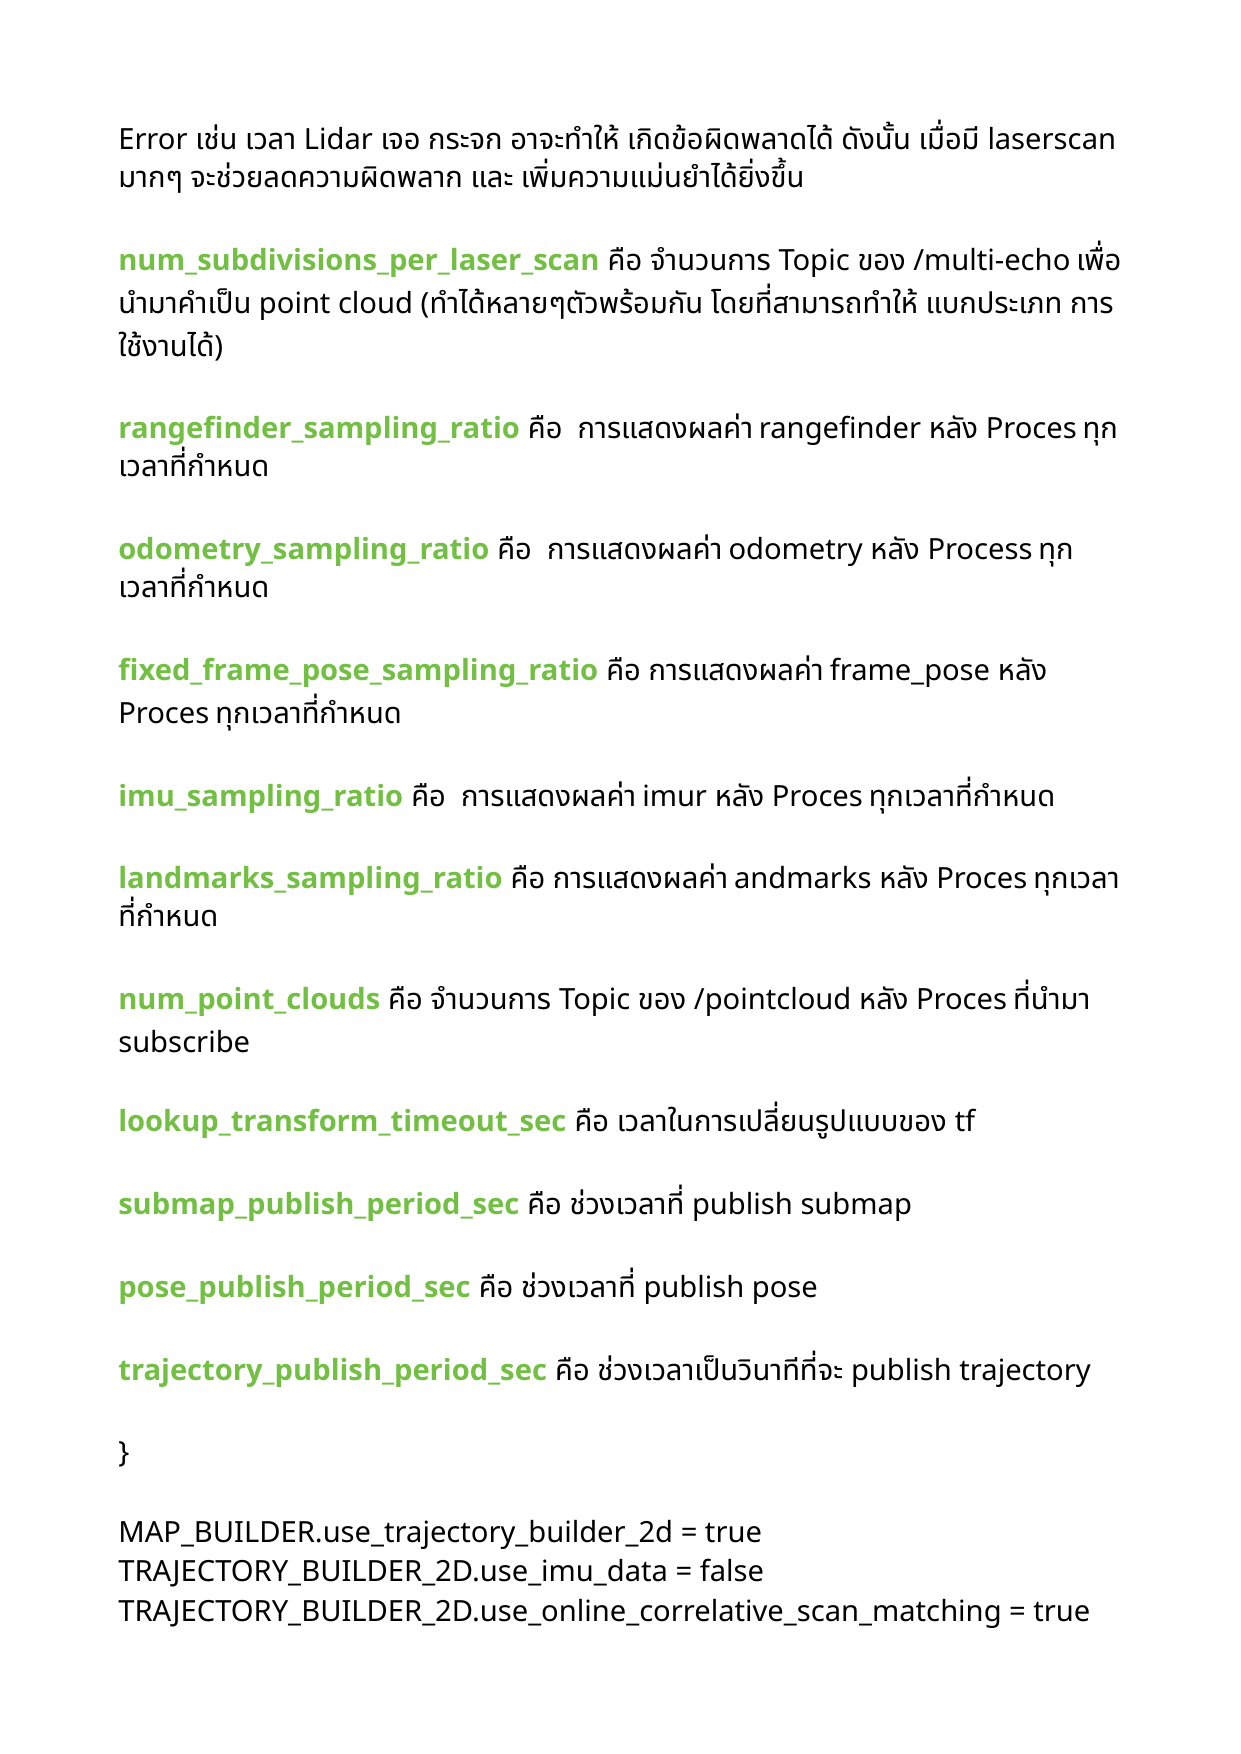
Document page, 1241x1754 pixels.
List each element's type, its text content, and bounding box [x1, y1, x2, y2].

text num_subdivisions_per_laser_scan คือ จำนวนการ Topic ของ /multi-echoเพื่อนำมาคำเป็น point cloud (ทำได้หลายๆตัวพร้อมกัน โดยที่สามารถทำให้ แบกประเภท การใช้งานได้) [118, 239, 1122, 368]
text TRAJECTORY_BUILDER_2D.use_online_correlative_scan_matching = true [118, 1590, 1122, 1630]
text rangefinder_sampling_ratio คือ การแสดงผลค่าrangefinder หลัง Procesทุกเวลาที่กำหนด [118, 408, 1122, 489]
text landmarks_sampling_ratio คือ การแสดงผลค่าandmarks หลัง Procesทุกเวลาที่กำหนด [118, 857, 1122, 938]
text lookup_transform_timeout_sec คือ เวลาในการเปลี่ยนรูปแบบของ tf [118, 1101, 1122, 1144]
text MAP_BUILDER.use_trajectory_builder_2d = true [118, 1511, 1122, 1551]
text fixed_frame_pose_sampling_ratio คือ การแสดงผลค่าframe_pose หลัง Procesทุกเวลาที่กำหนด [118, 649, 1122, 735]
text Error เช่น เวลา Lidar เจอ กระจก อาจะทำให้ เกิดข้อผิดพลาดได้ ดังนั้น เมื่อมี laserscan มากๆ จะช่วยลดความผิดพลาก และ เพิ่มความแม่นยำได้ยิ่งขึ้น [118, 118, 1122, 199]
text imu_sampling_ratio คือ การแสดงผลค่าimur หลัง Procesทุกเวลาที่กำหนด [118, 775, 1122, 818]
text pose_publish_period_sec คือ ช่วงเวลาที่ publish pose [118, 1266, 1122, 1309]
text } [118, 1431, 1122, 1471]
text trajectory_publish_period_sec คือ ช่วงเวลาเป็นวินาทีที่จะ publish trajectory [118, 1349, 1122, 1392]
text submap_publish_period_sec คือ ช่วงเวลาที่ publish submap [118, 1183, 1122, 1226]
text odometry_sampling_ratio คือ การแสดงผลค่าodometry หลัง Processทุกเวลาที่กำหนด [118, 528, 1122, 609]
text num_point_clouds คือ จำนวนการ Topic ของ /pointcloud หลัง Procesที่นำมา subscribe [118, 978, 1122, 1061]
text TRAJECTORY_BUILDER_2D.use_imu_data = false [118, 1551, 1122, 1590]
